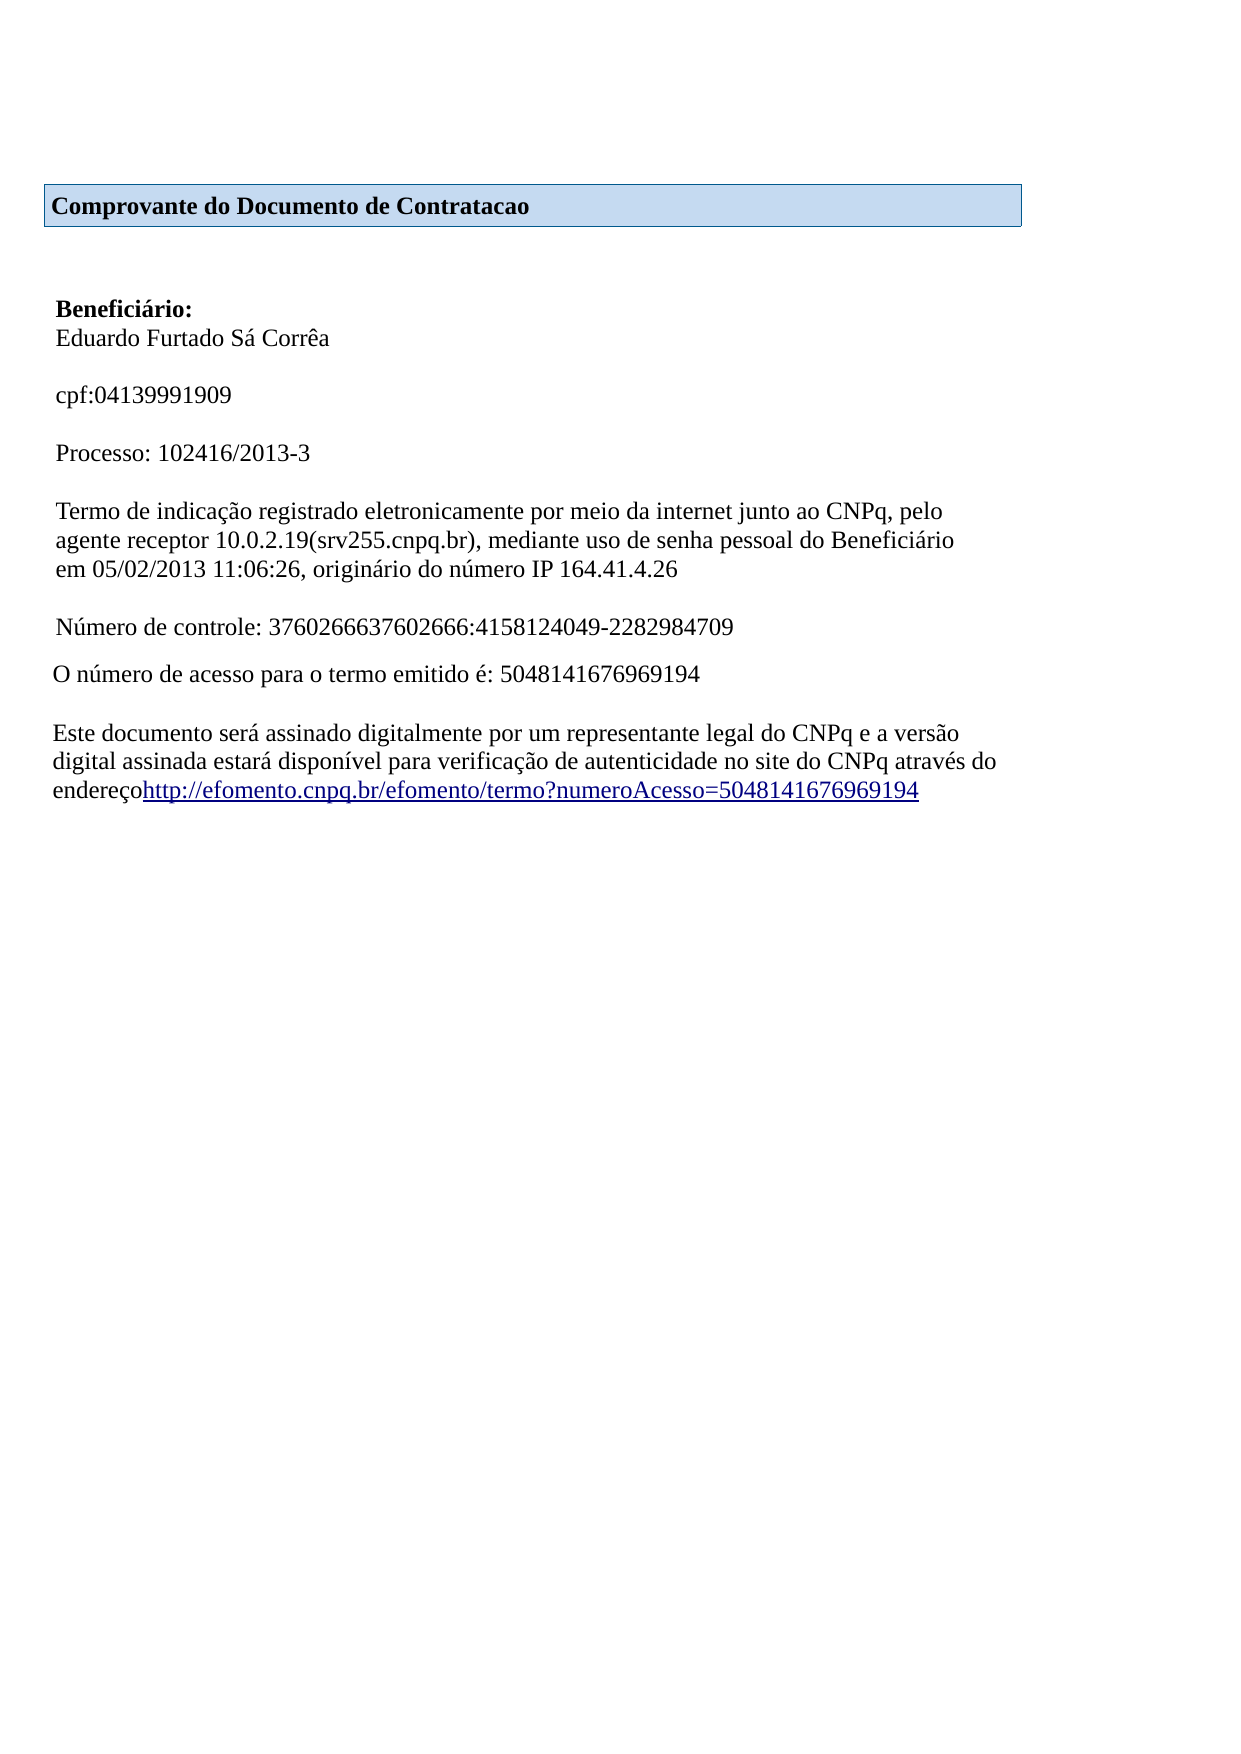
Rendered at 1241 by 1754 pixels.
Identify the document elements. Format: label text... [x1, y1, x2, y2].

table_cell [1022, 841, 1240, 846]
table_header Comprovante do Documento de Contratacao [45, 185, 1021, 226]
table_header [1022, 180, 1240, 184]
table_cell O número de acesso para o termo emitido é: 5048141676969194 Este documento será assinado digitalmente por um representante legal do CNPq e a versão digital assinada estará disponível para verificação de autenticidade no site do CNPq através do endereçohttp://efomento.cnpq.br/efomento/termo?numeroAcesso=5048141676969194 [45, 652, 1021, 841]
table_cell [1022, 233, 1240, 841]
table_cell [45, 227, 1021, 652]
table_header [44, 63, 1240, 179]
table_cell [44, 841, 1022, 846]
table_header [1022, 213, 1240, 233]
table_cell [1022, 184, 1240, 213]
table_header [44, 180, 1022, 184]
table_header Beneficiário: Eduardo Furtado Sá Corrêa cpf:04139991909 Processo: 102416/2013-3 Termo de indicação registrado eletronicamente por meio da internet junto ao CNPq, pelo agente receptor 10.0.2.19(srv255.cnpq.br), mediante uso de senha pessoal do Beneficiário em 05/02/2013 11:06:26, originário do número IP 164.41.4.26 Número de controle: 3760266637602666:4158124049-2282984709 [52, 263, 974, 644]
